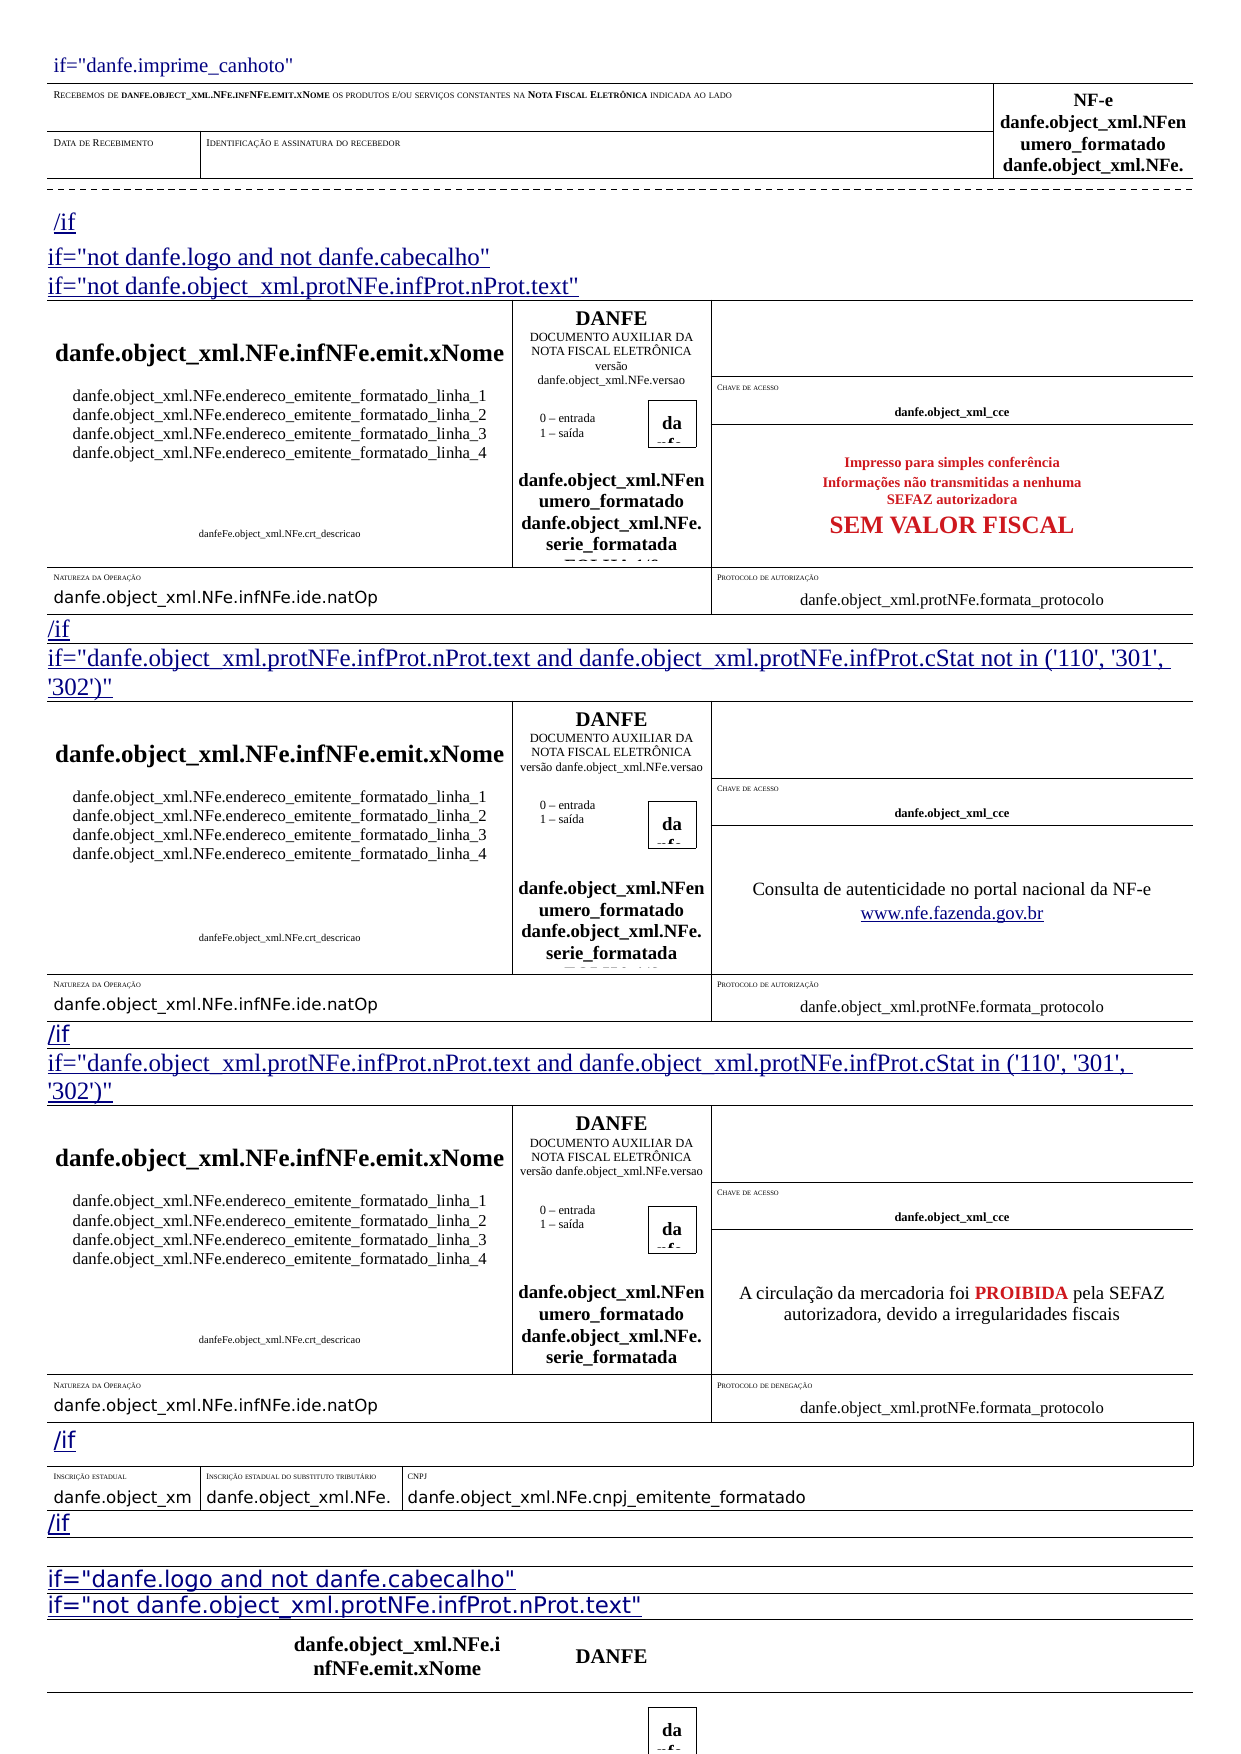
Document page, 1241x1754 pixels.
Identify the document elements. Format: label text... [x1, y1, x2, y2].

table_cell Protocolo de denegação danfe.object_xml.protNFe.formata_protocolo [712, 1375, 1193, 1422]
table_cell danfe.object_xml.NFe.infNFe.emit.xNome [282, 1620, 512, 1692]
table_cell Inscrição estadual do substituto tributário danfe.object_xml.NFe.infNFe.emit.IEST [201, 1467, 402, 1510]
table_cell if="not danfe.logo and not danfe.cabecalho" [47, 242, 1193, 271]
table_cell [712, 301, 1193, 376]
table_cell Chave de acesso danfe.object_xml_cce [712, 377, 1193, 424]
table_cell Impresso para simples conferência Informações não transmitidas a nenhuma SEFAZ autorizadora SEM VALOR FISCAL [712, 425, 1193, 567]
table_cell /if [47, 201, 1193, 242]
table_cell Consulta de autenticidade no portal nacional da NF-e www.nfe.fazenda.gov.br [712, 826, 1193, 973]
table_cell if="danfe.object_xml.protNFe.infProt.nProt.text and danfe.object_xml.protNFe.infProt.cStat in ('110', '301', '302')" [47, 1049, 1193, 1105]
table_cell CNPJ danfe.object_xml.NFe.cnpj_emitente_formatado [403, 1467, 1193, 1510]
table_cell danfeFe.object_xml.NFe.crt_descricao [47, 901, 512, 973]
table_cell [712, 1106, 1193, 1182]
table_cell /if [47, 1511, 1193, 1537]
table_header if="danfe.imprime_canhoto" [47, 47, 1193, 83]
table_cell /if [47, 615, 1193, 643]
table_cell Natureza da Operação danfe.object_xml.NFe.infNFe.ide.natOp [47, 568, 711, 614]
table_cell danfeFe.object_xml.NFe.crt_descricao [47, 500, 512, 567]
table_cell Protocolo de autorização danfe.object_xml.protNFe.formata_protocolo [712, 568, 1193, 614]
table_cell Chave de acesso danfe.object_xml_cce [712, 779, 1193, 825]
table_cell NF-e danfe.object_xml.NFenumero_formatado danfe.object_xml.NFe.serie_formatada [994, 84, 1193, 178]
table_cell if="not danfe.object_xml.protNFe.infProt.nProt.text" [47, 271, 1193, 299]
table_cell if="not danfe.object_xml.protNFe.infProt.nProt.text" [47, 1594, 1193, 1619]
table_cell Data de Recebimento [47, 132, 200, 178]
table_cell /if [47, 1022, 1193, 1048]
table_cell Natureza da Operação danfe.object_xml.NFe.infNFe.ide.natOp [47, 1375, 711, 1422]
table_cell danfeFe.object_xml.NFe.crt_descricao [47, 1306, 512, 1374]
table_cell Recebemos de danfe.object_xml.NFe.infNFe.emit.xNome os produtos e/ou serviços constantes na Nota Fiscal Eletrônica indicada ao lado [47, 84, 993, 131]
table_cell DANFE DOCUMENTO AUXILIAR DA NOTA FISCAL ELETRÔNICA versão danfe.object_xml.NFe.versao 0 – entrada 1 – saída danfe.object_xml.NFenumero_formatado danfe.object_xml.NFe.serie_formatada FOLHA 2/6 [512, 1620, 711, 1692]
table_cell danfe.object_xml.NFe.infNFe.emit.xNome danfe.object_xml.NFe.endereco_emitente_formatado_linha_1 danfe.object_xml.NFe.endereco_emitente_formatado_linha_2 danfe.object_xml.NFe.endereco_emitente_formatado_linha_3 danfe.object_xml.NFe.endereco_emitente_formatado_linha_4 [47, 301, 512, 500]
table_cell DANFE DOCUMENTO AUXILIAR DA NOTA FISCAL ELETRÔNICA versão danfe.object_xml.NFe.versao 0 – entrada 1 – saída danfe.object_xml.NFenumero_formatado danfe.object_xml.NFe.serie_formatada FOLHA 1/6 [513, 1106, 711, 1374]
table_cell DANFE DOCUMENTO AUXILIAR DA NOTA FISCAL ELETRÔNICA versão danfe.object_xml.NFe.versao 0 – entrada 1 – saída danfe.object_xml.NFenumero_formatado danfe.object_xml.NFe.serie_formatada FOLHA 1/6 [513, 301, 711, 567]
table_cell danfe.object_xml.NFe.infNFe.emit.xNome danfe.object_xml.NFe.endereco_emitente_formatado_linha_1 danfe.object_xml.NFe.endereco_emitente_formatado_linha_2 danfe.object_xml.NFe.endereco_emitente_formatado_linha_3 danfe.object_xml.NFe.endereco_emitente_formatado_linha_4 [47, 702, 512, 901]
table_cell [712, 702, 1193, 777]
table_cell Protocolo de autorização danfe.object_xml.protNFe.formata_protocolo [712, 975, 1193, 1021]
table_header if="danfe.logo and not danfe.cabecalho" [47, 1567, 1193, 1593]
table_cell DANFE DOCUMENTO AUXILIAR DA NOTA FISCAL ELETRÔNICA versão danfe.object_xml.NFe.versao 0 – entrada 1 – saída danfe.object_xml.NFenumero_formatado danfe.object_xml.NFe.serie_formatada FOLHA 1/6 [513, 702, 711, 973]
table_cell [711, 1620, 1193, 1692]
table_cell A circulação da mercadoria foi PROIBIDA pela SEFAZ autorizadora, devido a irregularidades fiscais [712, 1230, 1193, 1374]
table_cell [47, 1620, 282, 1692]
table_cell [47, 179, 1193, 201]
table_cell /if [47, 1423, 1193, 1466]
table_cell if="danfe.object_xml.protNFe.infProt.nProt.text and danfe.object_xml.protNFe.infProt.cStat not in ('110', '301', '302')" [47, 644, 1193, 701]
table_cell Chave de acesso danfe.object_xml_cce [712, 1183, 1193, 1229]
table_cell Natureza da Operação danfe.object_xml.NFe.infNFe.ide.natOp [47, 975, 711, 1021]
table_cell danfe.object_xml.NFe.infNFe.emit.xNome danfe.object_xml.NFe.endereco_emitente_formatado_linha_1 danfe.object_xml.NFe.endereco_emitente_formatado_linha_2 danfe.object_xml.NFe.endereco_emitente_formatado_linha_3 danfe.object_xml.NFe.endereco_emitente_formatado_linha_4 [47, 1106, 512, 1306]
table_cell Identificação e assinatura do recebedor [201, 132, 993, 178]
table_cell Inscrição estadual danfe.object_xml.NFe.infNFe.emit.IE [47, 1467, 200, 1510]
